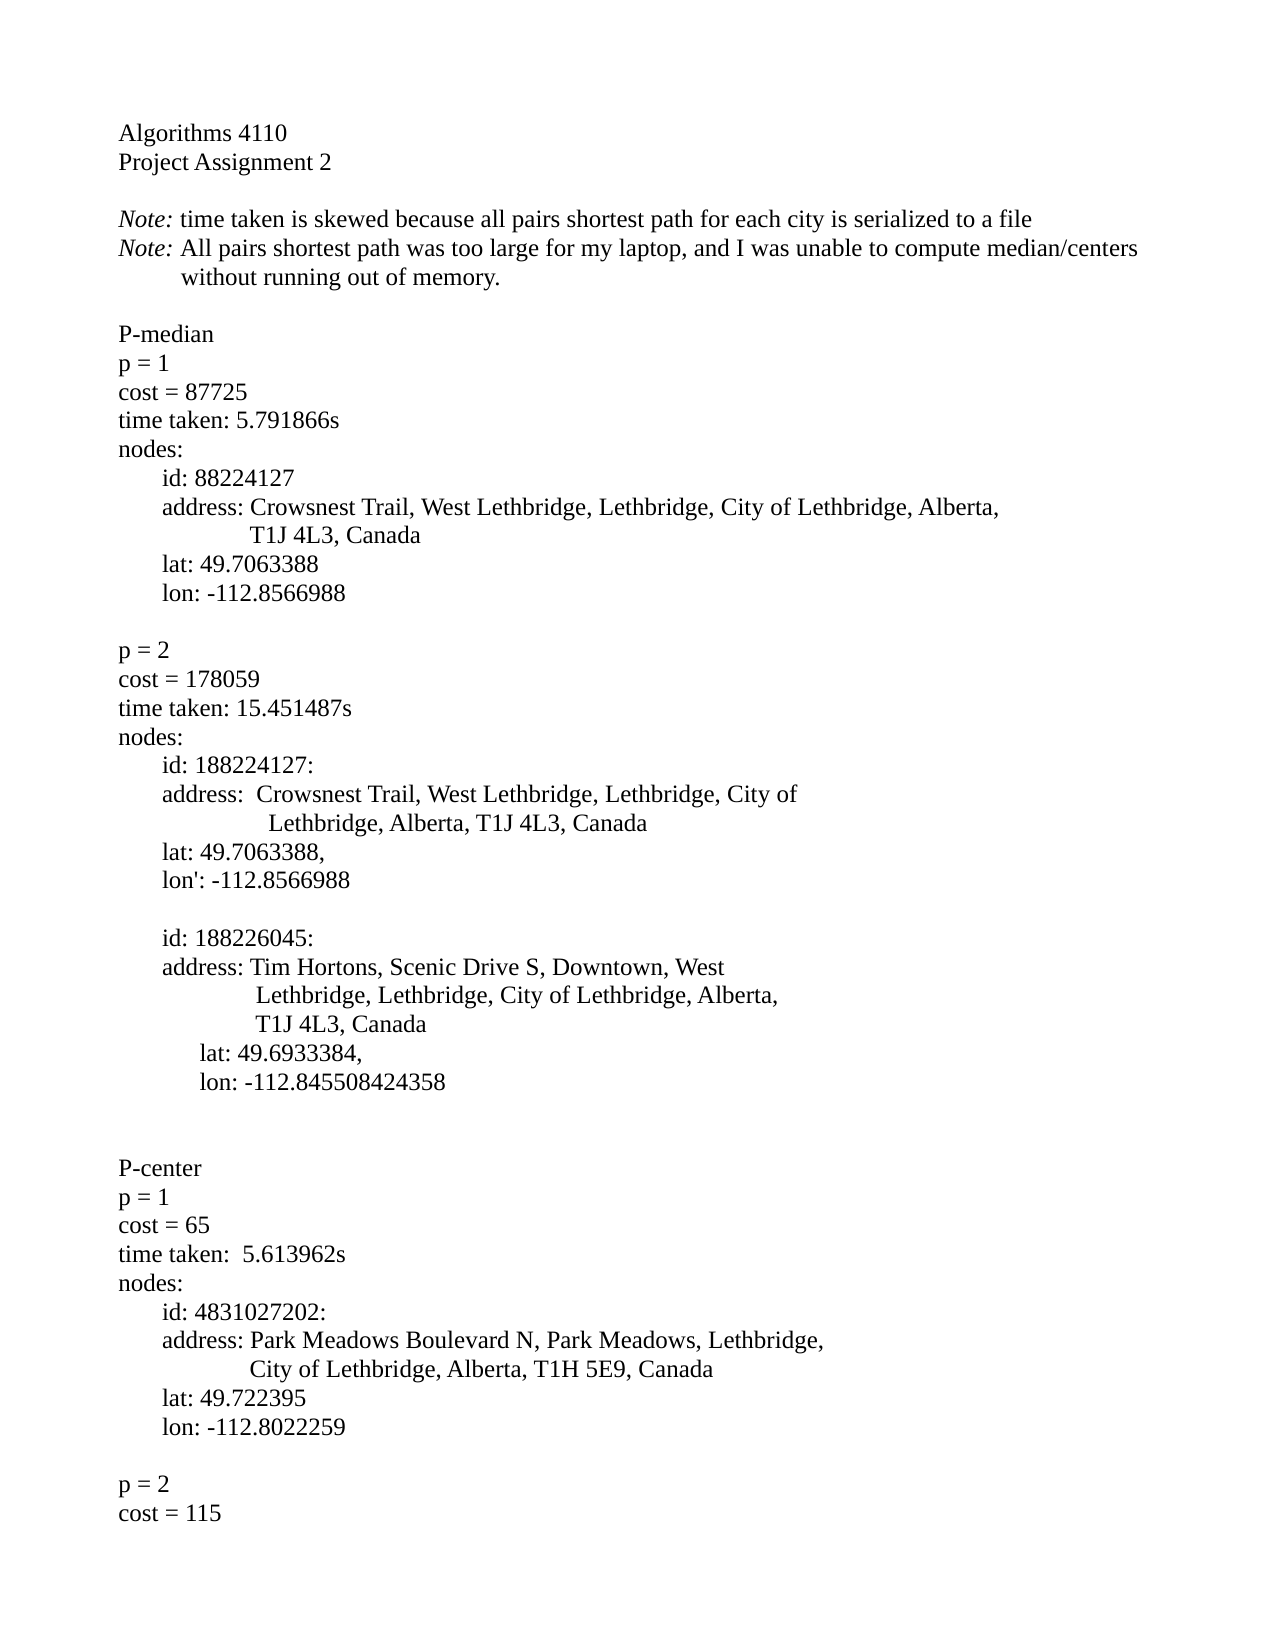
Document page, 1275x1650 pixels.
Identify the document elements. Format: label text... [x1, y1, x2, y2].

text p = 2 [118, 636, 1157, 664]
text Note: time taken is skewed because all pairs shortest path for each city is serialized to a file [118, 204, 1157, 233]
text T1J 4L3, Canada [118, 521, 1157, 549]
text address: Crowsnest Trail, West Lethbridge, Lethbridge, City of [118, 779, 1157, 808]
text p = 1 [118, 1182, 1157, 1211]
text lat: 49.7063388 [118, 549, 1157, 578]
text time taken: 15.451487s [118, 693, 1157, 722]
text id: 88224127 [118, 463, 1157, 492]
text address: Park Meadows Boulevard N, Park Meadows, Lethbridge, [118, 1326, 1157, 1354]
text nodes: [118, 1268, 1157, 1297]
text cost = 87725 [118, 377, 1157, 406]
text lon': -112.8566988 [118, 866, 1157, 894]
text Project Assignment 2 [118, 147, 1157, 176]
text Note: All pairs shortest path was too large for my laptop, and I was unable to compute median/centers without running out of memory. [118, 233, 1157, 291]
text P-median [118, 319, 1157, 348]
text Lethbridge, Lethbridge, City of Lethbridge, Alberta, [118, 981, 1157, 1009]
text id: 188226045: [118, 923, 1157, 952]
text time taken: 5.613962s [118, 1239, 1157, 1268]
text lon: -112.8566988 [118, 578, 1157, 607]
text Algorithms 4110 [118, 118, 1157, 147]
text address: Crowsnest Trail, West Lethbridge, Lethbridge, City of Lethbridge, Alberta, [118, 492, 1157, 521]
text P-center [118, 1153, 1157, 1182]
text lon: -112.845508424358 [118, 1067, 1157, 1096]
text address: Tim Hortons, Scenic Drive S, Downtown, West [118, 952, 1157, 981]
text nodes: [118, 434, 1157, 463]
text Lethbridge, Alberta, T1J 4L3, Canada [118, 808, 1157, 837]
text id: 4831027202: [118, 1297, 1157, 1326]
text T1J 4L3, Canada [118, 1009, 1157, 1038]
text time taken: 5.791866s [118, 406, 1157, 434]
text cost = 65 [118, 1211, 1157, 1239]
text lat: 49.722395 [118, 1383, 1157, 1412]
text cost = 178059 [118, 664, 1157, 693]
text lon: -112.8022259 [118, 1412, 1157, 1441]
text p = 2 [118, 1469, 1157, 1498]
text City of Lethbridge, Alberta, T1H 5E9, Canada [118, 1354, 1157, 1383]
text lat: 49.7063388, [118, 837, 1157, 866]
text cost = 115 [118, 1498, 1157, 1527]
text lat: 49.6933384, [118, 1038, 1157, 1067]
text p = 1 [118, 348, 1157, 377]
text id: 188224127: [118, 751, 1157, 779]
text nodes: [118, 722, 1157, 751]
